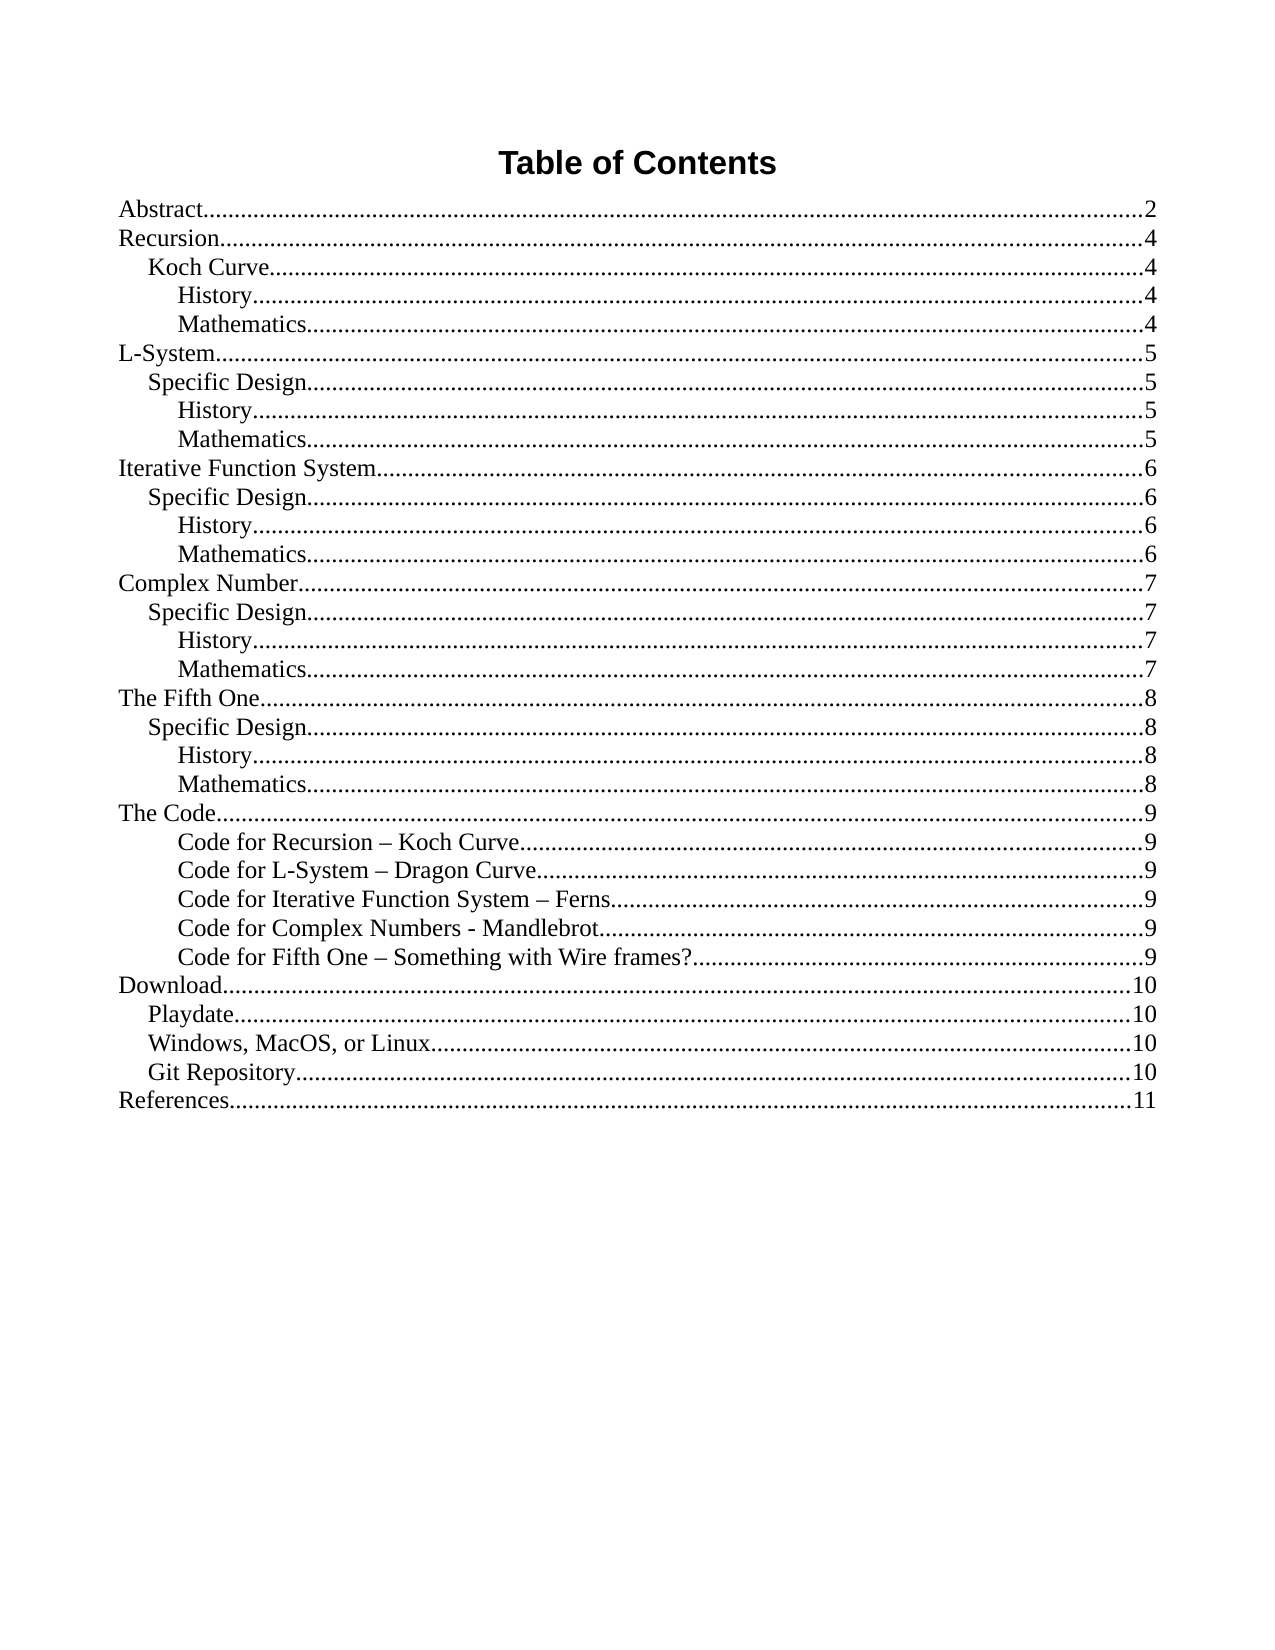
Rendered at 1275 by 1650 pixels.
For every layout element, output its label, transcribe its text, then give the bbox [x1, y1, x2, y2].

text Specific Design 6 [148, 482, 1157, 510]
text Iterative Function System 6 [118, 453, 1157, 482]
text Windows, MacOS, or Linux 10 [148, 1028, 1157, 1057]
text Specific Design 7 [148, 597, 1157, 625]
text History 6 [177, 510, 1157, 539]
text Mathematics 7 [177, 654, 1157, 683]
text Download 10 [118, 970, 1157, 999]
text L-System 5 [118, 338, 1157, 367]
text History 5 [177, 395, 1157, 424]
subtitle Table of Contents [118, 143, 1157, 182]
text Mathematics 8 [177, 769, 1157, 798]
text Git Repository 10 [148, 1057, 1157, 1085]
text Mathematics 5 [177, 424, 1157, 453]
text Code for Fifth One – Something with Wire frames? 9 [177, 942, 1157, 970]
text Code for L-System – Dragon Curve 9 [177, 855, 1157, 884]
text The Fifth One 8 [118, 683, 1157, 712]
text Mathematics 4 [177, 309, 1157, 338]
text History 7 [177, 625, 1157, 654]
text History 4 [177, 280, 1157, 309]
text Abstract 2 [118, 194, 1157, 223]
text Code for Iterative Function System – Ferns 9 [177, 884, 1157, 913]
text References 11 [118, 1085, 1157, 1114]
text Playdate 10 [148, 999, 1157, 1028]
text Specific Design 8 [148, 712, 1157, 740]
text Code for Complex Numbers - Mandlebrot 9 [177, 913, 1157, 942]
text Recursion 4 [118, 223, 1157, 252]
text Specific Design 5 [148, 367, 1157, 395]
text The Code 9 [118, 798, 1157, 827]
text Code for Recursion – Koch Curve 9 [177, 827, 1157, 855]
text Mathematics 6 [177, 539, 1157, 568]
text History 8 [177, 740, 1157, 769]
text Complex Number 7 [118, 568, 1157, 597]
text Koch Curve 4 [148, 252, 1157, 280]
